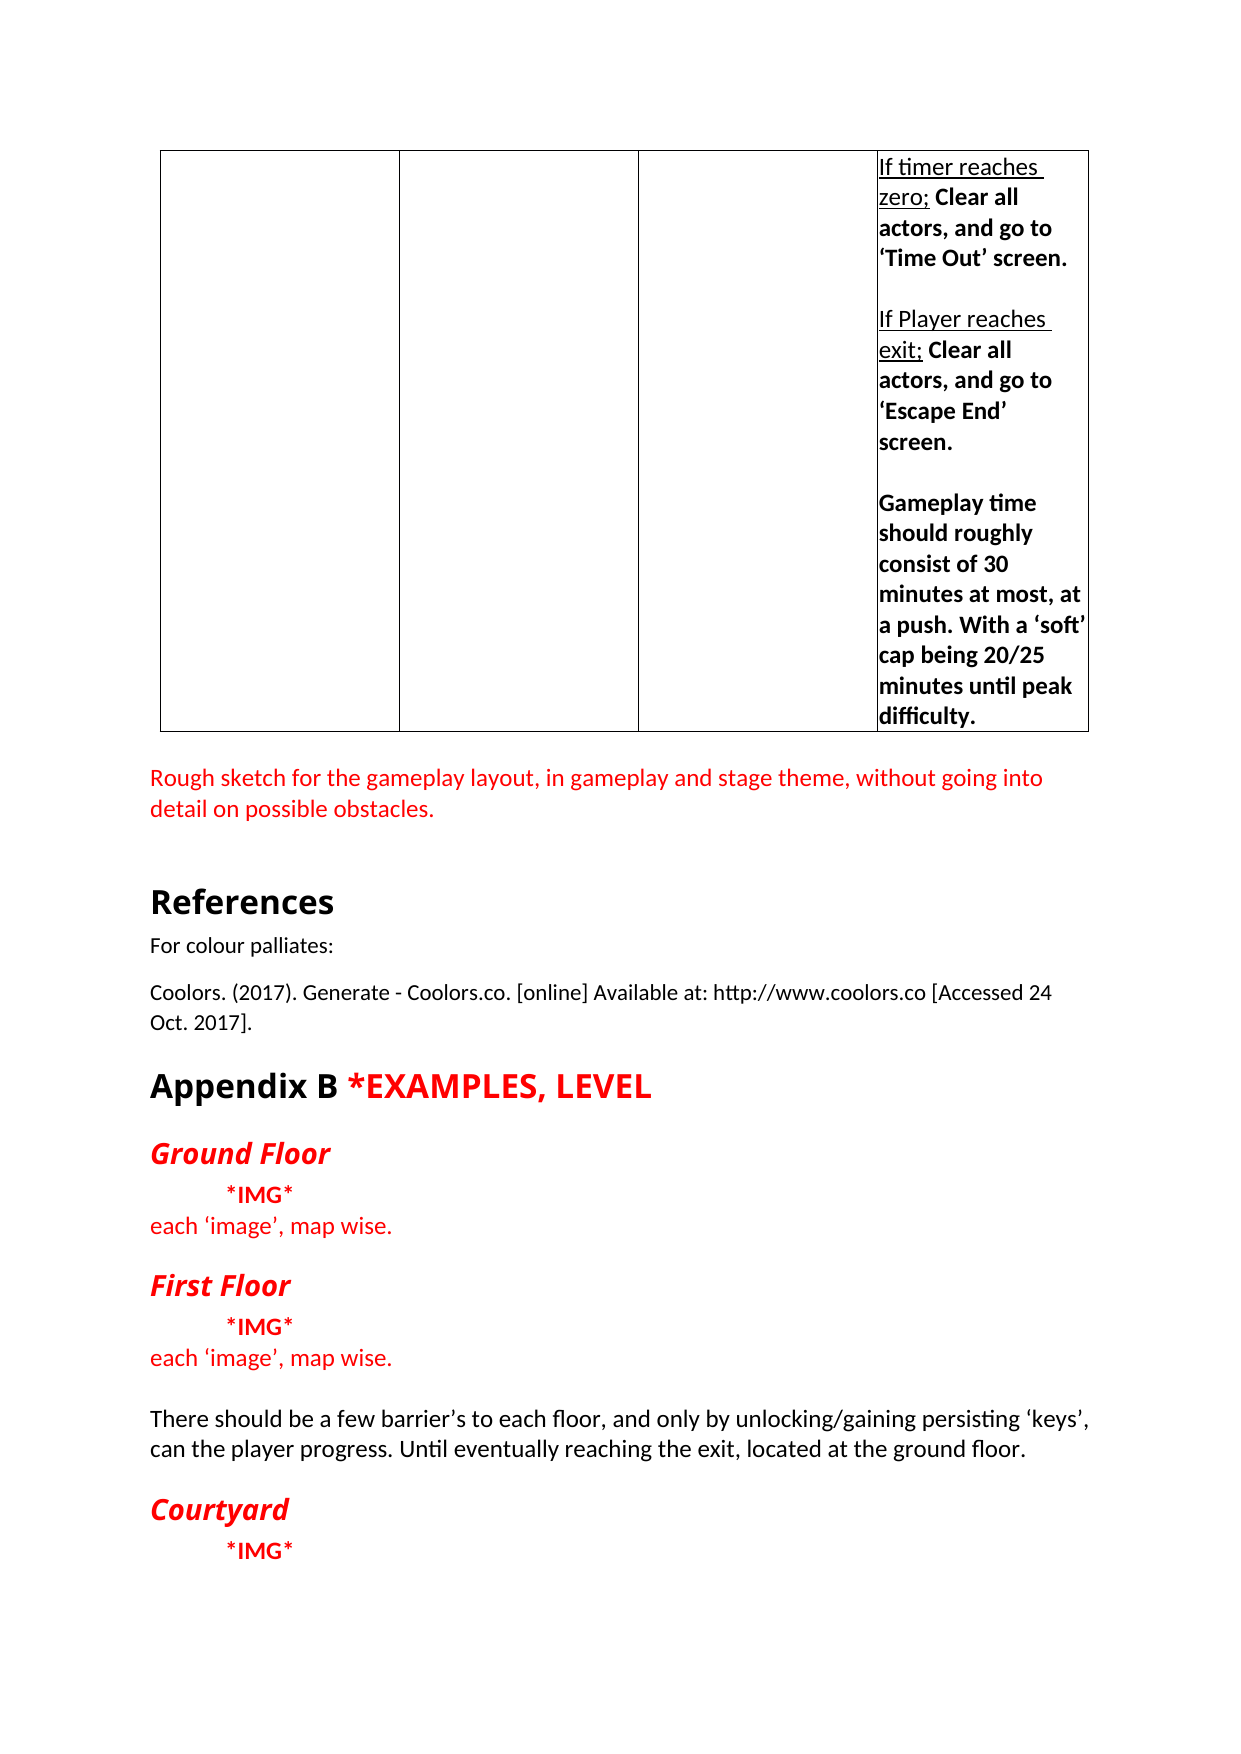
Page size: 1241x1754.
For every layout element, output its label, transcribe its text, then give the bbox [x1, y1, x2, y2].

text For colour palliates: [150, 931, 1090, 959]
text Ground Floor [150, 1133, 1090, 1173]
table_cell [161, 151, 399, 731]
text each ‘image’, map wise. [150, 1210, 1090, 1240]
text Coolors. (2017). Generate - Coolors.co. [online] Available at: http://www.coolors.co [Accessed 24 Oct. 2017]. [150, 978, 1090, 1036]
text *IMG* [150, 1179, 1090, 1210]
text Courtyard [150, 1489, 1090, 1529]
table_cell [400, 151, 638, 731]
text *IMG* [150, 1311, 1090, 1342]
text each ‘image’, map wise. [150, 1342, 1090, 1372]
text There should be a few barrier’s to each floor, and only by unlocking/gaining persisting ‘keys’, can the player progress. Until eventually reaching the exit, located at the ground floor. [150, 1403, 1090, 1464]
table_cell [639, 151, 877, 731]
text Appendix B *EXAMPLES, LEVEL [150, 1063, 1090, 1108]
text References [150, 879, 1090, 924]
text First Floor [150, 1265, 1090, 1305]
table_cell If timer reaches zero; Clear all actors, and go to ‘Time Out’ screen. If Player reaches exit; Clear all actors, and go to ‘Escape End’ screen. Gameplay time should roughly consist of 30 minutes at most, at a push. With a ‘soft’ cap being 20/25 minutes until peak difficulty. [878, 151, 1088, 731]
text *IMG* [150, 1535, 1090, 1565]
text Rough sketch for the gameplay layout, in gameplay and stage theme, without going into detail on possible obstacles. [150, 762, 1090, 823]
